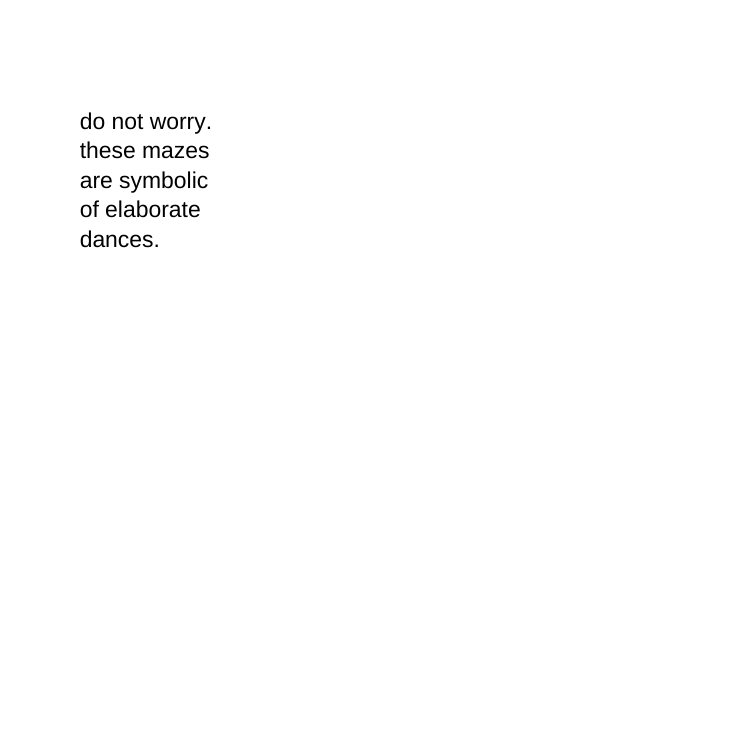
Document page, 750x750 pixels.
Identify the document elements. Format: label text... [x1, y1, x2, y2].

text are symbolic [79, 168, 661, 193]
text of elaborate [79, 197, 661, 223]
text these mazes [79, 138, 661, 164]
text dances. [79, 226, 661, 252]
text do not worry. [79, 109, 661, 134]
